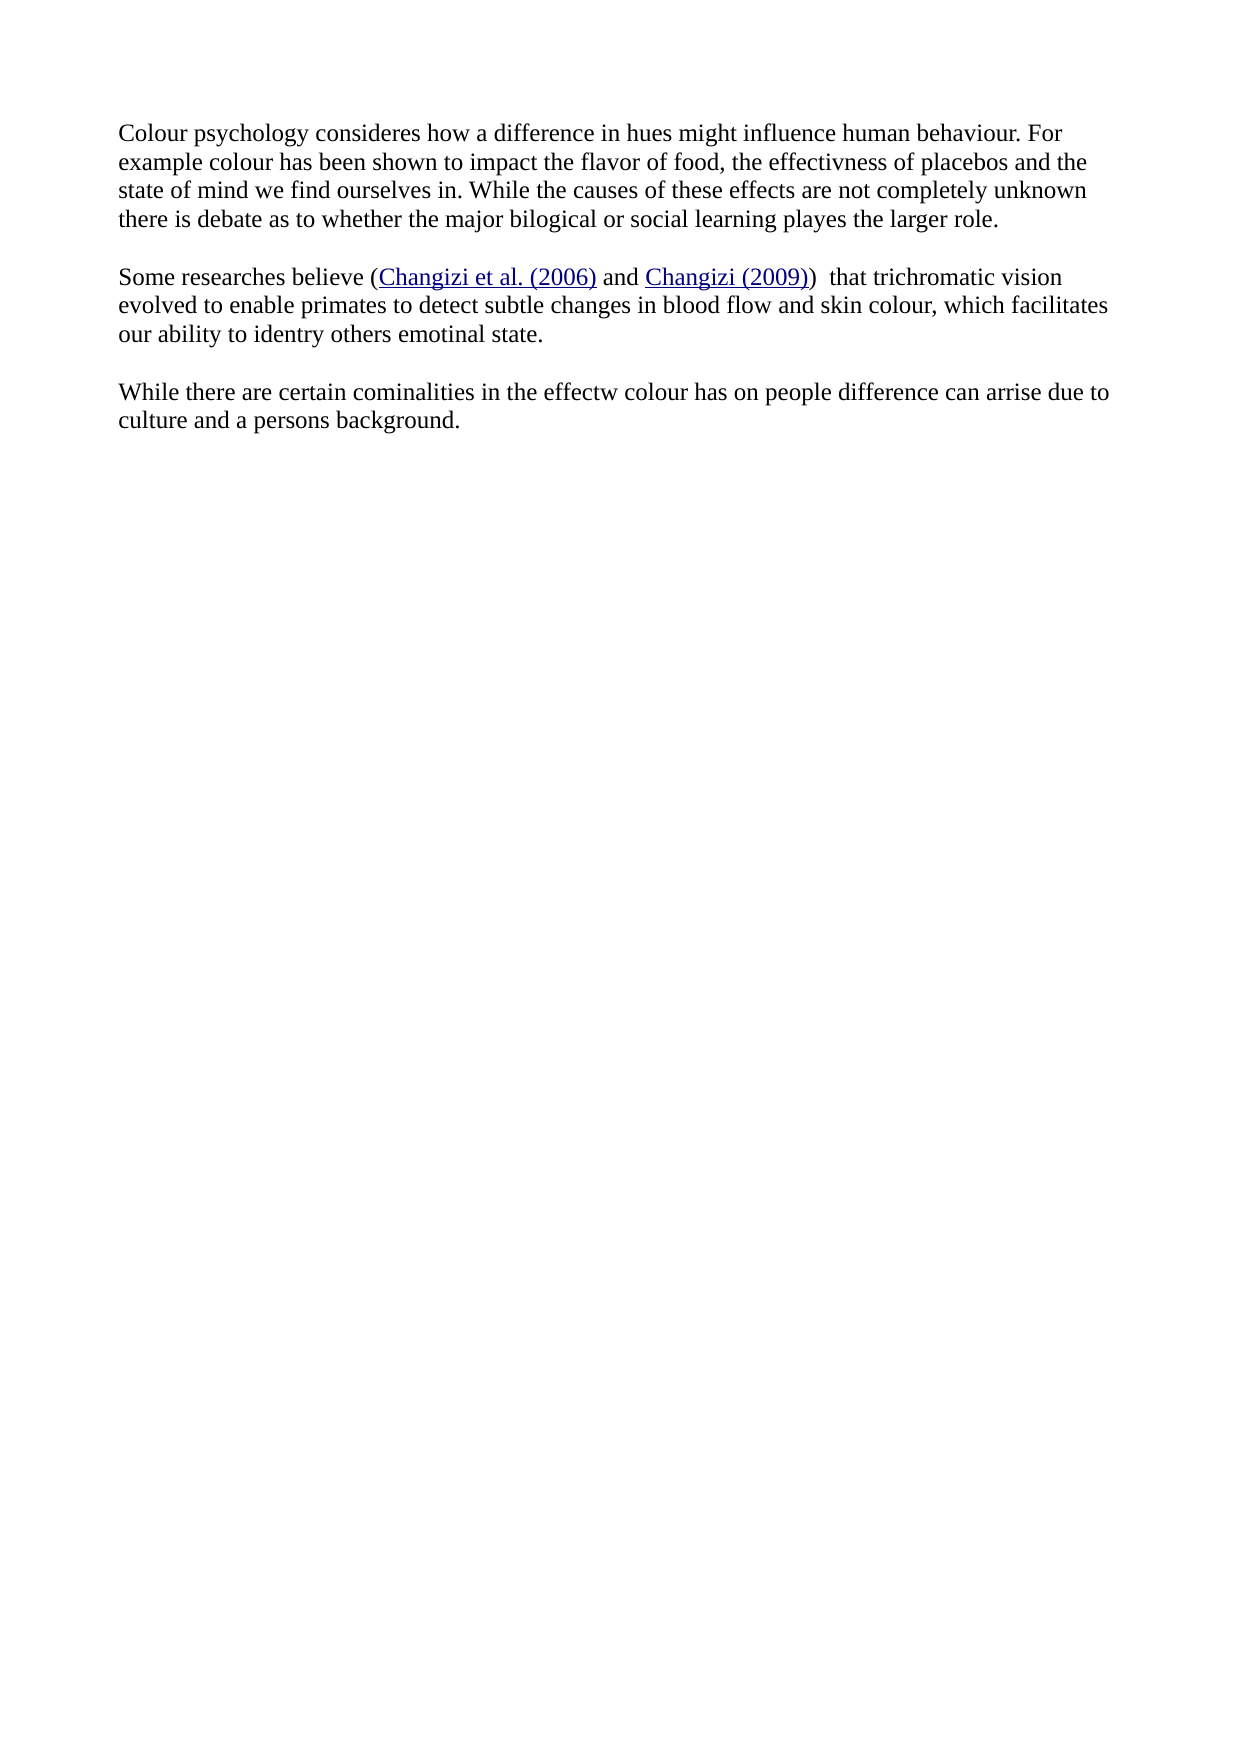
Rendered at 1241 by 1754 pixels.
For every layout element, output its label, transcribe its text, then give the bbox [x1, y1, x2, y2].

text Some researches believe (Changizi et al. (2006) and Changizi (2009)) that trichromatic vision evolved to enable primates to detect subtle changes in blood flow and skin colour, which facilitates our ability to identry others emotinal state. [118, 262, 1122, 348]
text While there are certain cominalities in the effectw colour has on people difference can arrise due to culture and a persons background. [118, 377, 1122, 434]
text Colour psychology consideres how a difference in hues might influence human behaviour. For example colour has been shown to impact the flavor of food, the effectivness of placebos and the state of mind we find ourselves in. While the causes of these effects are not completely unknown there is debate as to whether the major bilogical or social learning playes the larger role. [118, 118, 1122, 233]
